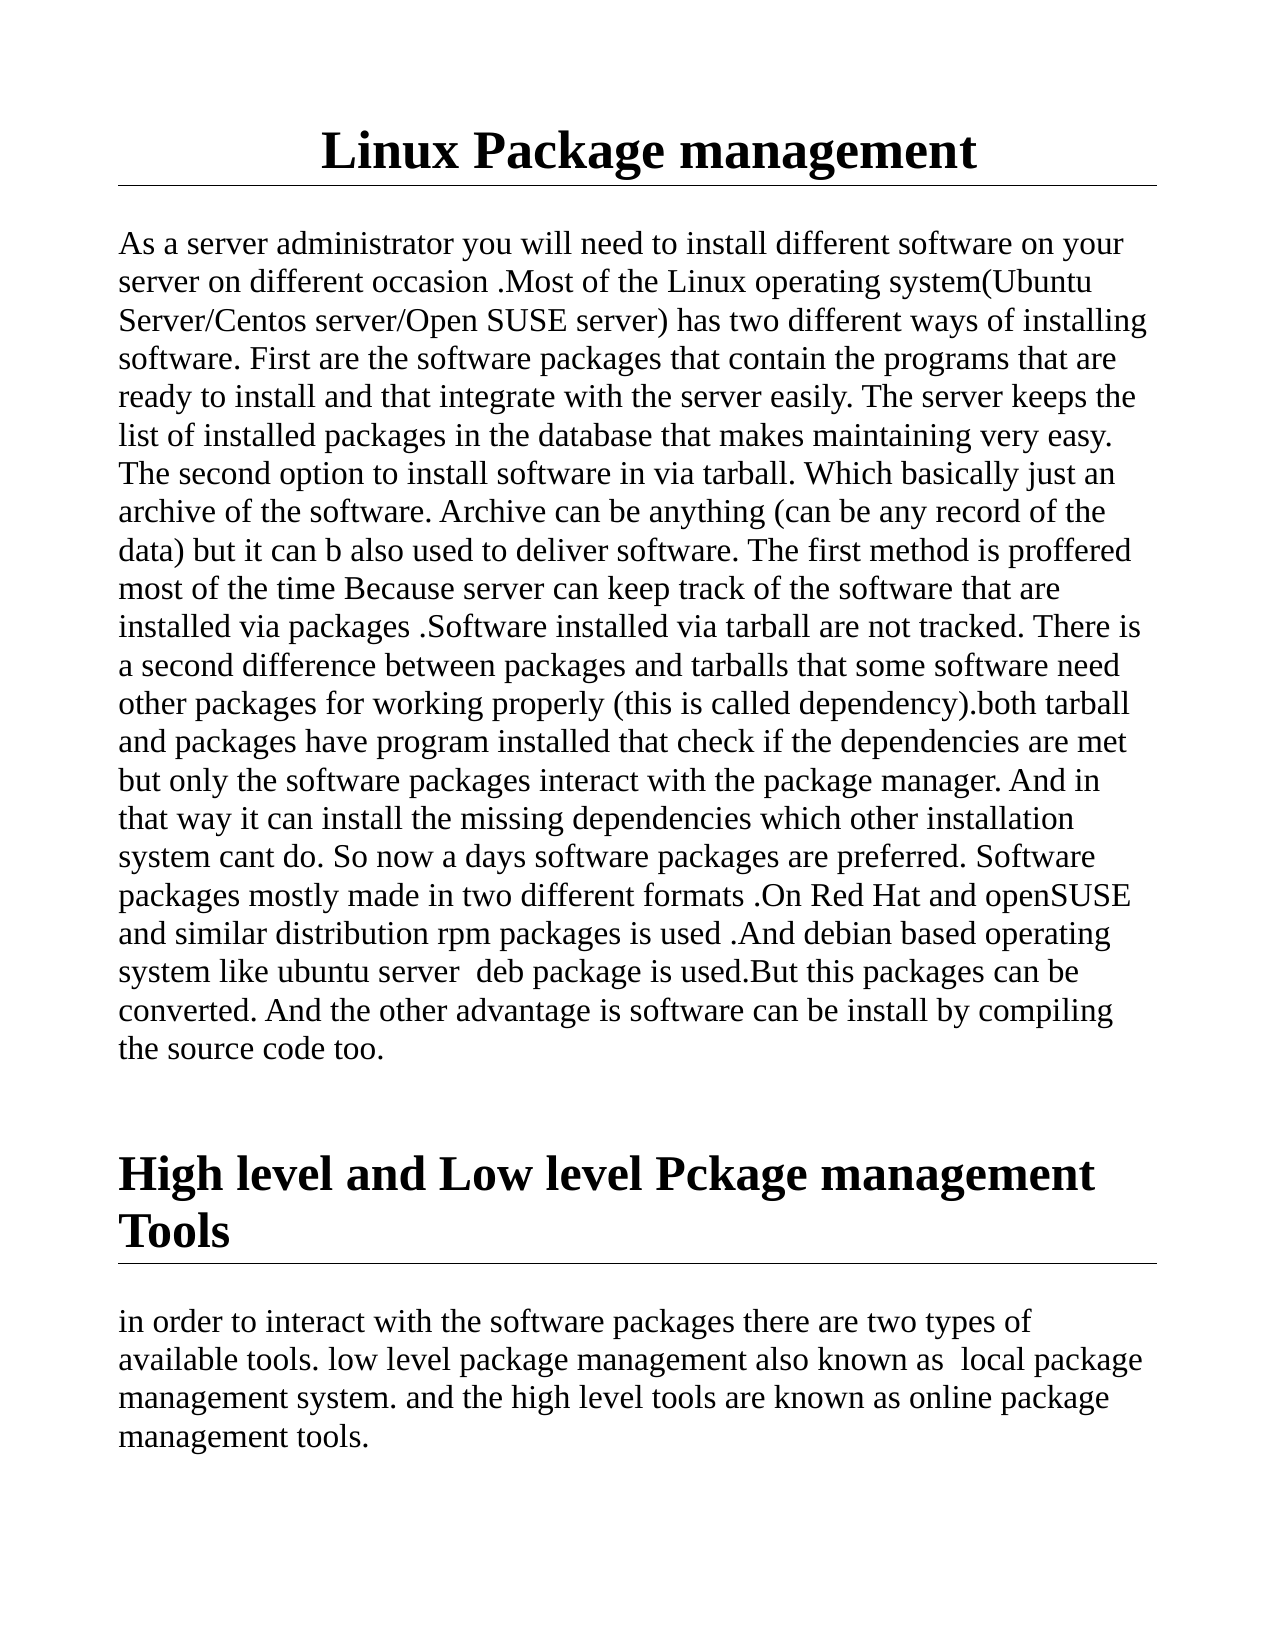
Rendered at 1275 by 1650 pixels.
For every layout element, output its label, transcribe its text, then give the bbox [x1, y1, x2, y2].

text in order to interact with the software packages there are two types of available tools. low level package management also known as local package management system. and the high level tools are known as online package management tools. [118, 1301, 1157, 1454]
text As a server administrator you will need to install different software on your server on different occasion .Most of the Linux operating system(Ubuntu Server/Centos server/Open SUSE server) has two different ways of installing software. First are the software packages that contain the programs that are ready to install and that integrate with the server easily. The server keeps the list of installed packages in the database that makes maintaining very easy. The second option to install software in via tarball. Which basically just an archive of the software. Archive can be anything (can be any record of the data) but it can b also used to deliver software. The first method is proffered most of the time Because server can keep track of the software that are installed via packages .Software installed via tarball are not tracked. There is a second difference between packages and tarballs that some software need other packages for working properly (this is called dependency).both tarball and packages have program installed that check if the dependencies are met but only the software packages interact with the package manager. And in that way it can install the missing dependencies which other installation system cant do. So now a days software packages are preferred. Software packages mostly made in two different formats .On Red Hat and openSUSE and similar distribution rpm packages is used .And debian based operating system like ubuntu server deb package is used.But this packages can be converted. And the other advantage is software can be install by compiling the source code too. [118, 223, 1157, 1067]
text High level and Low level Pckage management Tools [118, 1143, 1157, 1263]
text Linux Package management [118, 118, 1157, 185]
